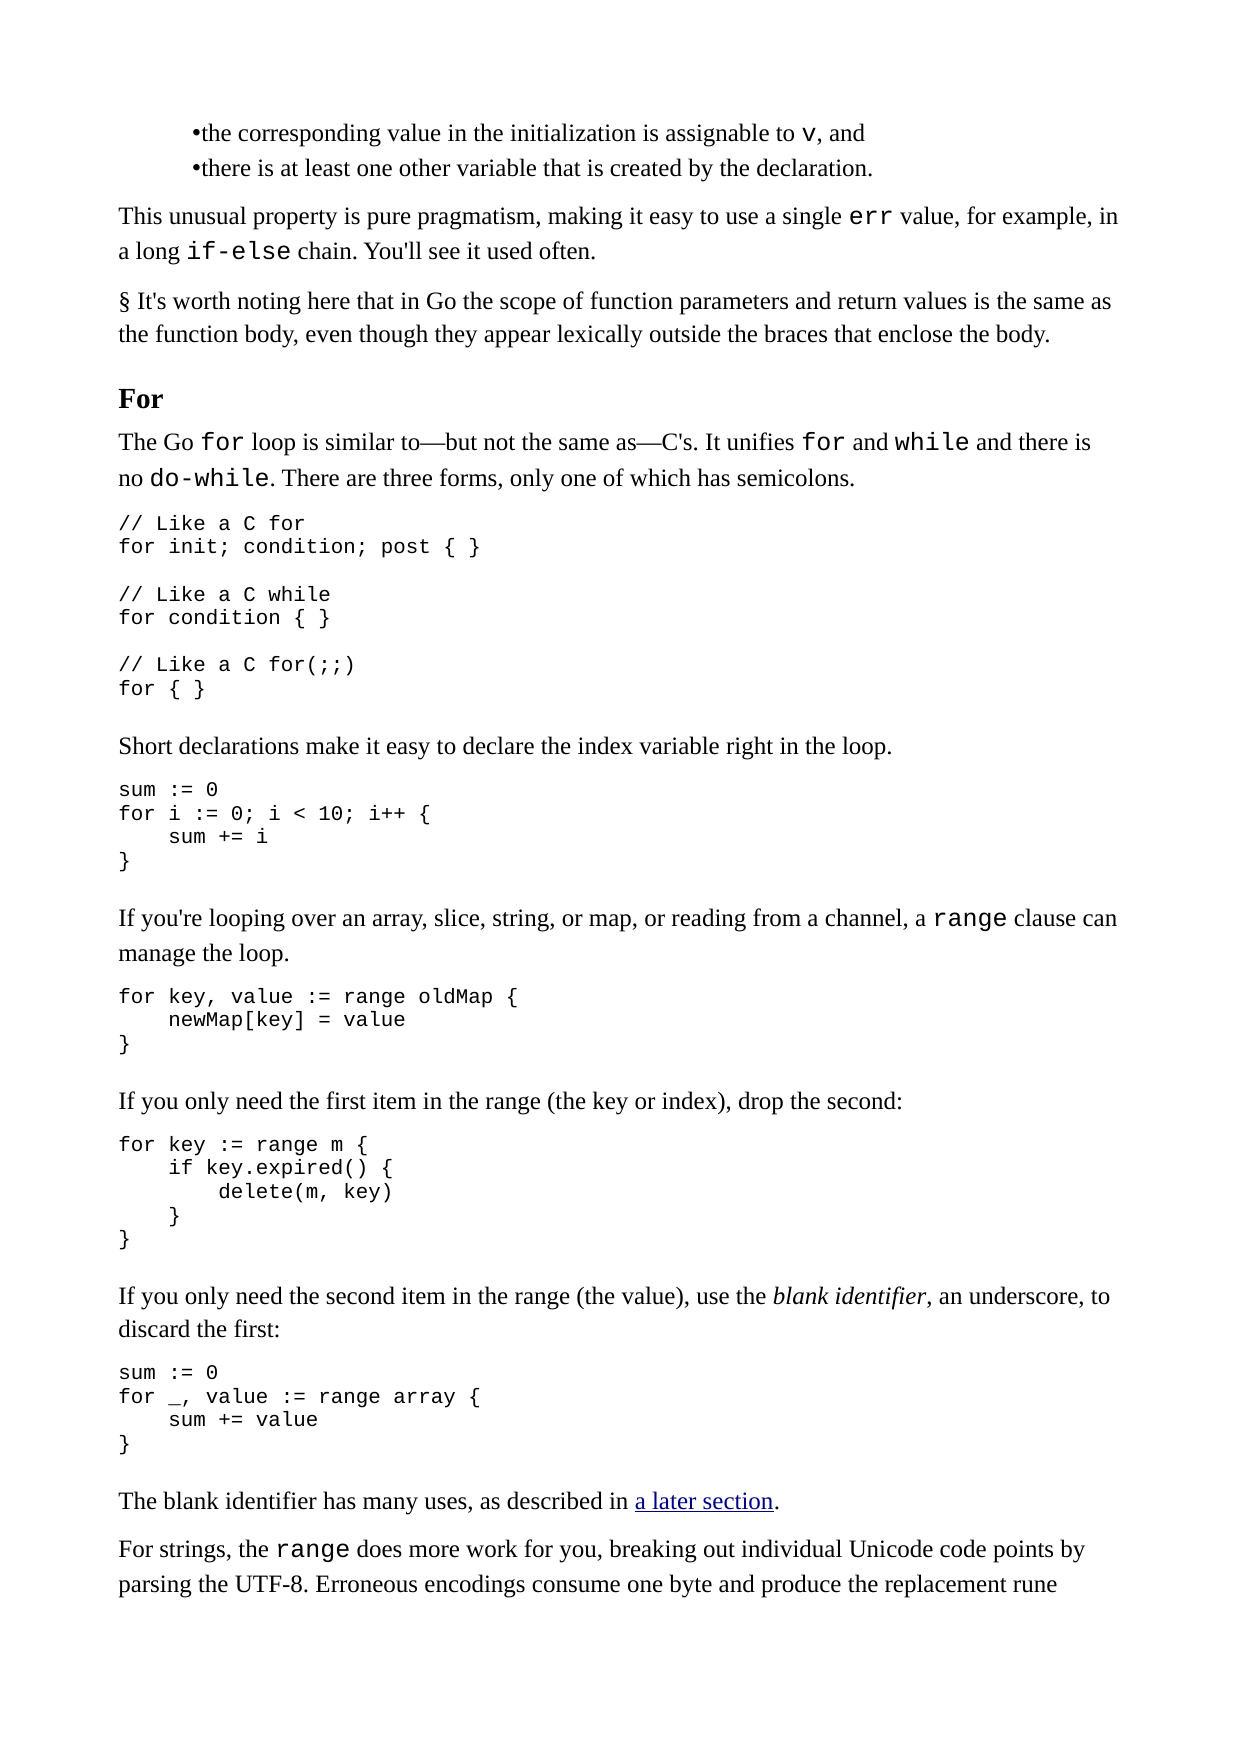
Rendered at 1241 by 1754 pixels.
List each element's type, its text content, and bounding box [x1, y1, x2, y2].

text // Like a C while [118, 583, 1122, 607]
text If you only need the second item in the range (the value), use the blank identifier, an underscore, to discard the first: [118, 1281, 1122, 1343]
subtitle For [118, 381, 1122, 415]
text sum := 0 [118, 779, 1122, 802]
text } [118, 850, 1122, 873]
text for _, value := range array { [118, 1386, 1122, 1409]
text } [118, 1204, 1122, 1228]
text for condition { } [118, 607, 1122, 631]
text for key := range m { [118, 1134, 1122, 1157]
text newMap[key] = value [118, 1009, 1122, 1033]
text sum := 0 [118, 1362, 1122, 1386]
text // Like a C for [118, 513, 1122, 536]
text If you only need the first item in the range (the key or index), drop the second: [118, 1086, 1122, 1115]
text } [118, 1433, 1122, 1457]
text For strings, the range does more work for you, breaking out individual Unicode code points by parsing the UTF-8. Erroneous encodings consume one byte and produce the replacement rune [118, 1534, 1122, 1597]
text § It's worth noting here that in Go the scope of function parameters and return values is the same as the function body, even though they appear lexically outside the braces that enclose the body. [118, 286, 1122, 348]
text This unusual property is pure pragmatism, making it easy to use a single err value, for example, in a long if-else chain. You'll see it used often. [118, 201, 1122, 267]
text for key, value := range oldMap { [118, 986, 1122, 1009]
text delete(m, key) [118, 1181, 1122, 1204]
text The blank identifier has many uses, as described in a later section. [118, 1486, 1122, 1515]
text sum += value [118, 1409, 1122, 1433]
text for { } [118, 678, 1122, 702]
list the corresponding value in the initialization is assignable to v, and [118, 118, 1122, 149]
text if key.expired() { [118, 1157, 1122, 1181]
text If you're looping over an array, slice, string, or map, or reading from a channel, a range clause can manage the loop. [118, 903, 1122, 967]
list there is at least one other variable that is created by the declaration. [118, 153, 1122, 182]
text for init; condition; post { } [118, 536, 1122, 560]
text Short declarations make it easy to declare the index variable right in the loop. [118, 731, 1122, 760]
text for i := 0; i < 10; i++ { [118, 802, 1122, 826]
text The Go for loop is similar to—but not the same as—C's. It unifies for and while and there is no do-while. There are three forms, only one of which has semicolons. [118, 427, 1122, 493]
text } [118, 1228, 1122, 1252]
text sum += i [118, 826, 1122, 850]
text } [118, 1033, 1122, 1057]
text // Like a C for(;;) [118, 654, 1122, 678]
